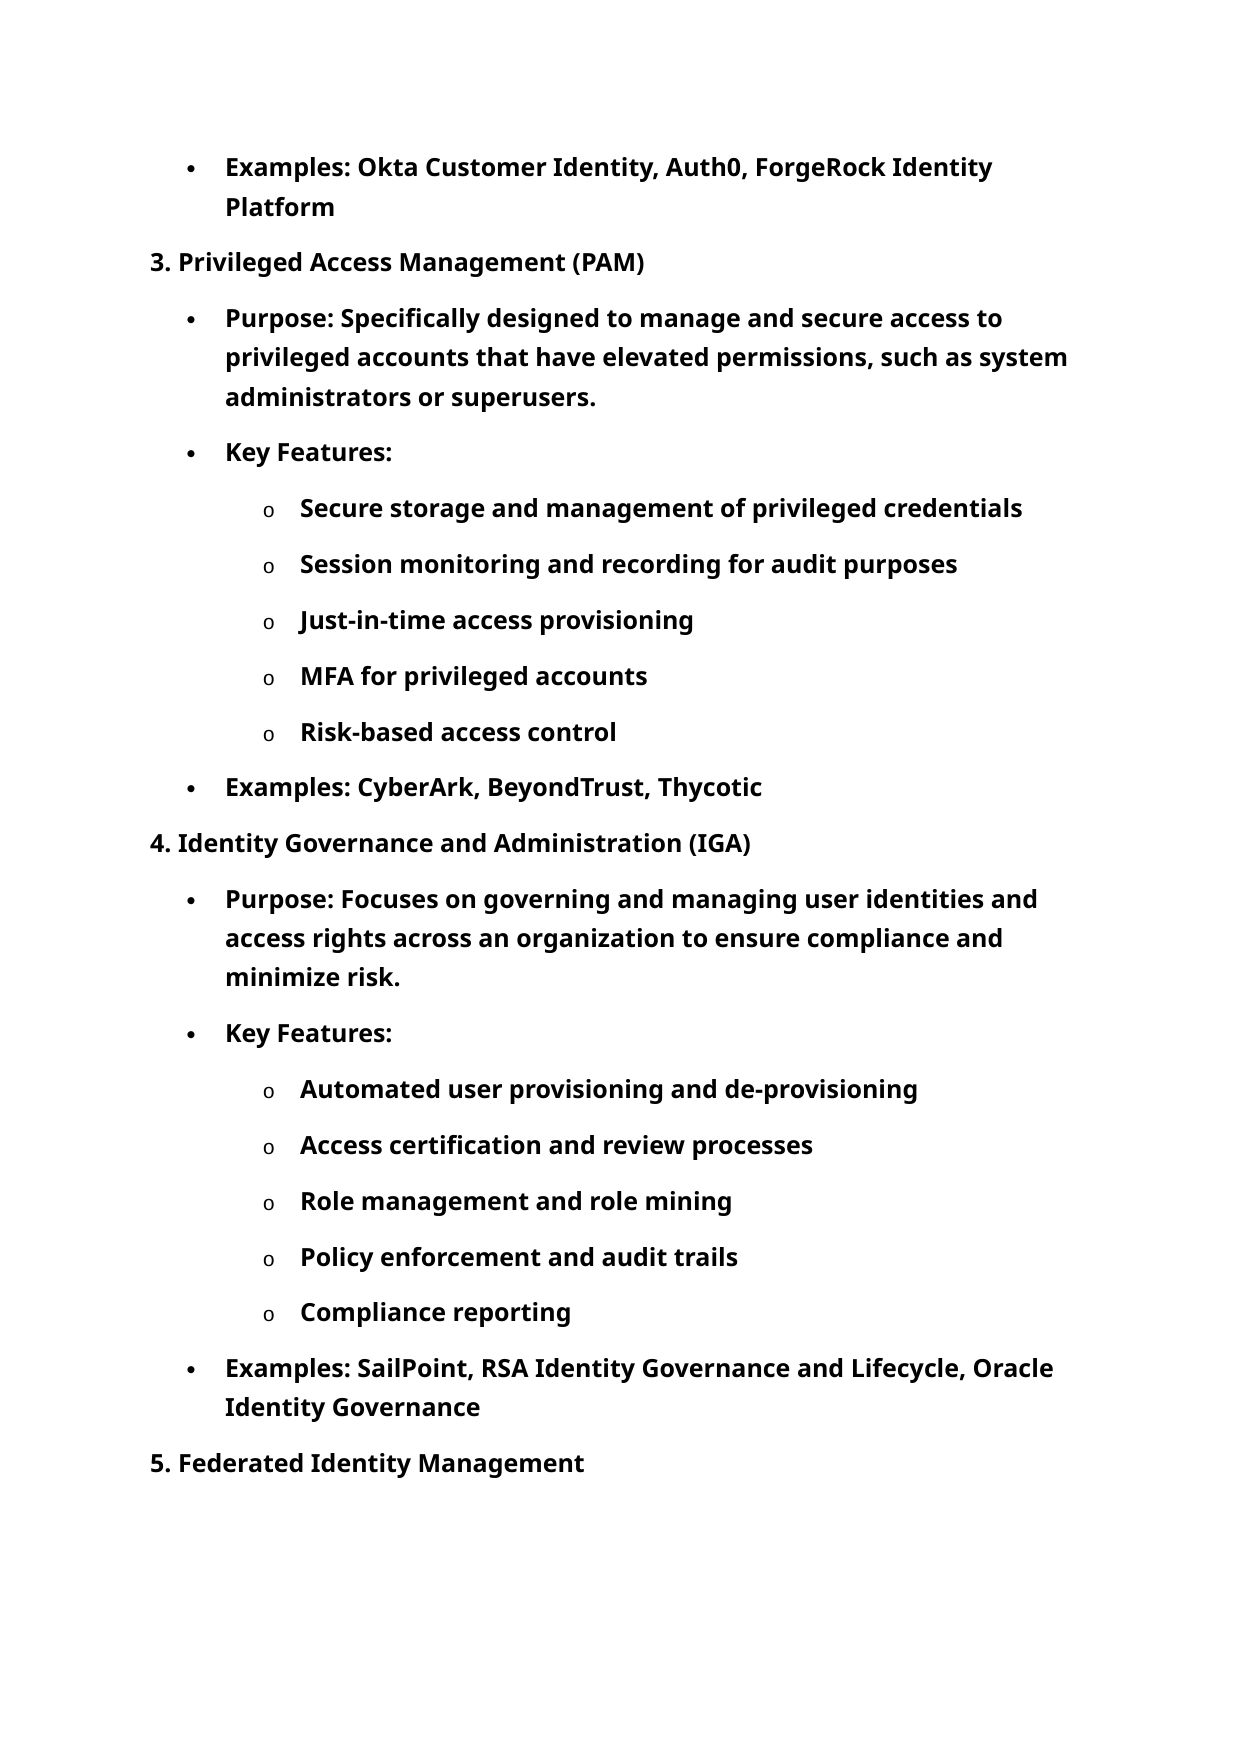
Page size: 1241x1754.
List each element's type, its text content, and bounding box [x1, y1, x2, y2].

list Purpose: Focuses on governing and managing user identities and access rights across an organization to ensure compliance and minimize risk. [187, 882, 1090, 994]
list Compliance reporting [262, 1295, 1090, 1329]
list Access certification and review processes [262, 1127, 1090, 1162]
text 5. Federated Identity Management [150, 1446, 1090, 1480]
list Examples: Okta Customer Identity, Auth0, ForgeRock Identity Platform [187, 150, 1090, 223]
list Purpose: Specifically designed to manage and secure access to privileged accounts that have elevated permissions, such as system administrators or superusers. [187, 301, 1090, 413]
list Key Features: [187, 1016, 1090, 1050]
text 3. Privileged Access Management (PAM) [150, 245, 1090, 279]
list Just-in-time access provisioning [262, 602, 1090, 637]
list Automated user provisioning and de-provisioning [262, 1072, 1090, 1106]
list MFA for privileged accounts [262, 658, 1090, 692]
list Key Features: [187, 435, 1090, 469]
list Examples: SailPoint, RSA Identity Governance and Lifecycle, Oracle Identity Governance [187, 1351, 1090, 1424]
list Role management and role mining [262, 1183, 1090, 1217]
text 4. Identity Governance and Administration (IGA) [150, 826, 1090, 860]
list Secure storage and management of privileged credentials [262, 491, 1090, 525]
list Risk-based access control [262, 714, 1090, 748]
list Examples: CyberArk, BeyondTrust, Thycotic [187, 770, 1090, 804]
list Session monitoring and recording for audit purposes [262, 547, 1090, 581]
list Policy enforcement and audit trails [262, 1239, 1090, 1273]
